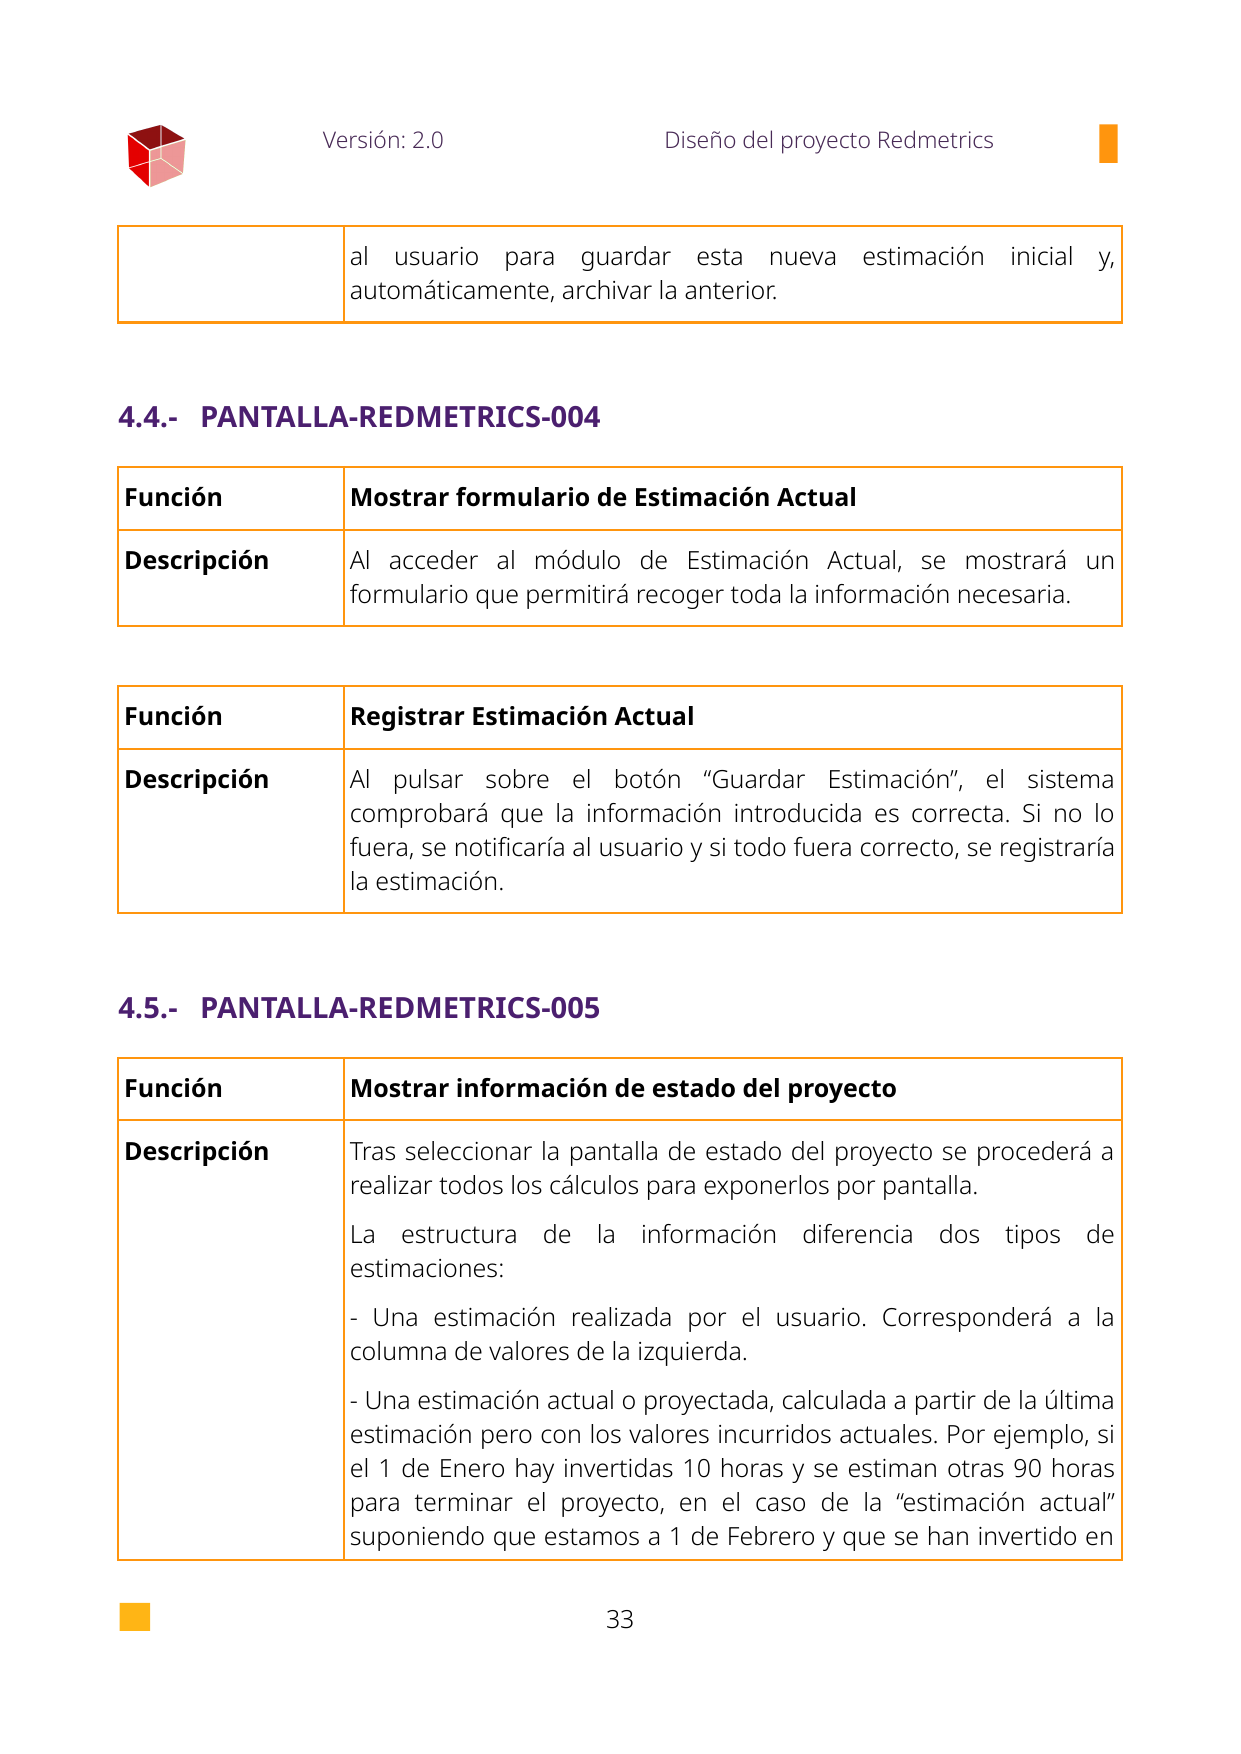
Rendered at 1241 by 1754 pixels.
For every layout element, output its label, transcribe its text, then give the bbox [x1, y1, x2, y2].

table_header Función [119, 468, 343, 528]
table_header Función [119, 687, 343, 747]
table_cell Al acceder al módulo de Estimación Actual, se mostrará un formulario que permitirá recoger toda la información necesaria. [345, 531, 1121, 625]
table_header Función [119, 1059, 343, 1119]
subtitle PANTALLA-REDMETRICS-005 [118, 987, 1122, 1027]
table_cell Al pulsar sobre el botón “Guardar Estimación”, el sistema comprobará que la información introducida es correcta. Si no lo fuera, se notificaría al usuario y si todo fuera correcto, se registraría la estimación. [345, 750, 1121, 912]
table_cell Descripción [119, 531, 343, 625]
subtitle PANTALLA-REDMETRICS-004 [118, 396, 1122, 436]
table_cell [119, 227, 343, 321]
table_header Registrar Estimación Actual [345, 687, 1121, 747]
table_header Mostrar información de estado del proyecto [345, 1059, 1121, 1119]
table_cell al usuario para guardar esta nueva estimación inicial y, automáticamente, archivar la anterior. [345, 227, 1121, 321]
table_header Mostrar formulario de Estimación Actual [345, 468, 1121, 528]
table_cell Descripción [119, 750, 343, 912]
picture [123, 123, 189, 189]
table_cell Tras seleccionar la pantalla de estado del proyecto se procederá a realizar todos los cálculos para exponerlos por pantalla. La estructura de la información diferencia dos tipos de estimaciones: - Una estimación realizada por el usuario. Corresponderá a la columna de valores de la izquierda. - Una estimación actual o proyectada, calculada a partir de la última estimación pero con los valores incurridos actuales. Por ejemplo, si el 1 de Enero hay invertidas 10 horas y se estiman otras 90 horas para terminar el proyecto, en el caso de la “estimación actual” suponiendo que estamos a 1 de Febrero y que se han invertido en [345, 1121, 1121, 1559]
table_cell Descripción [119, 1121, 343, 1559]
